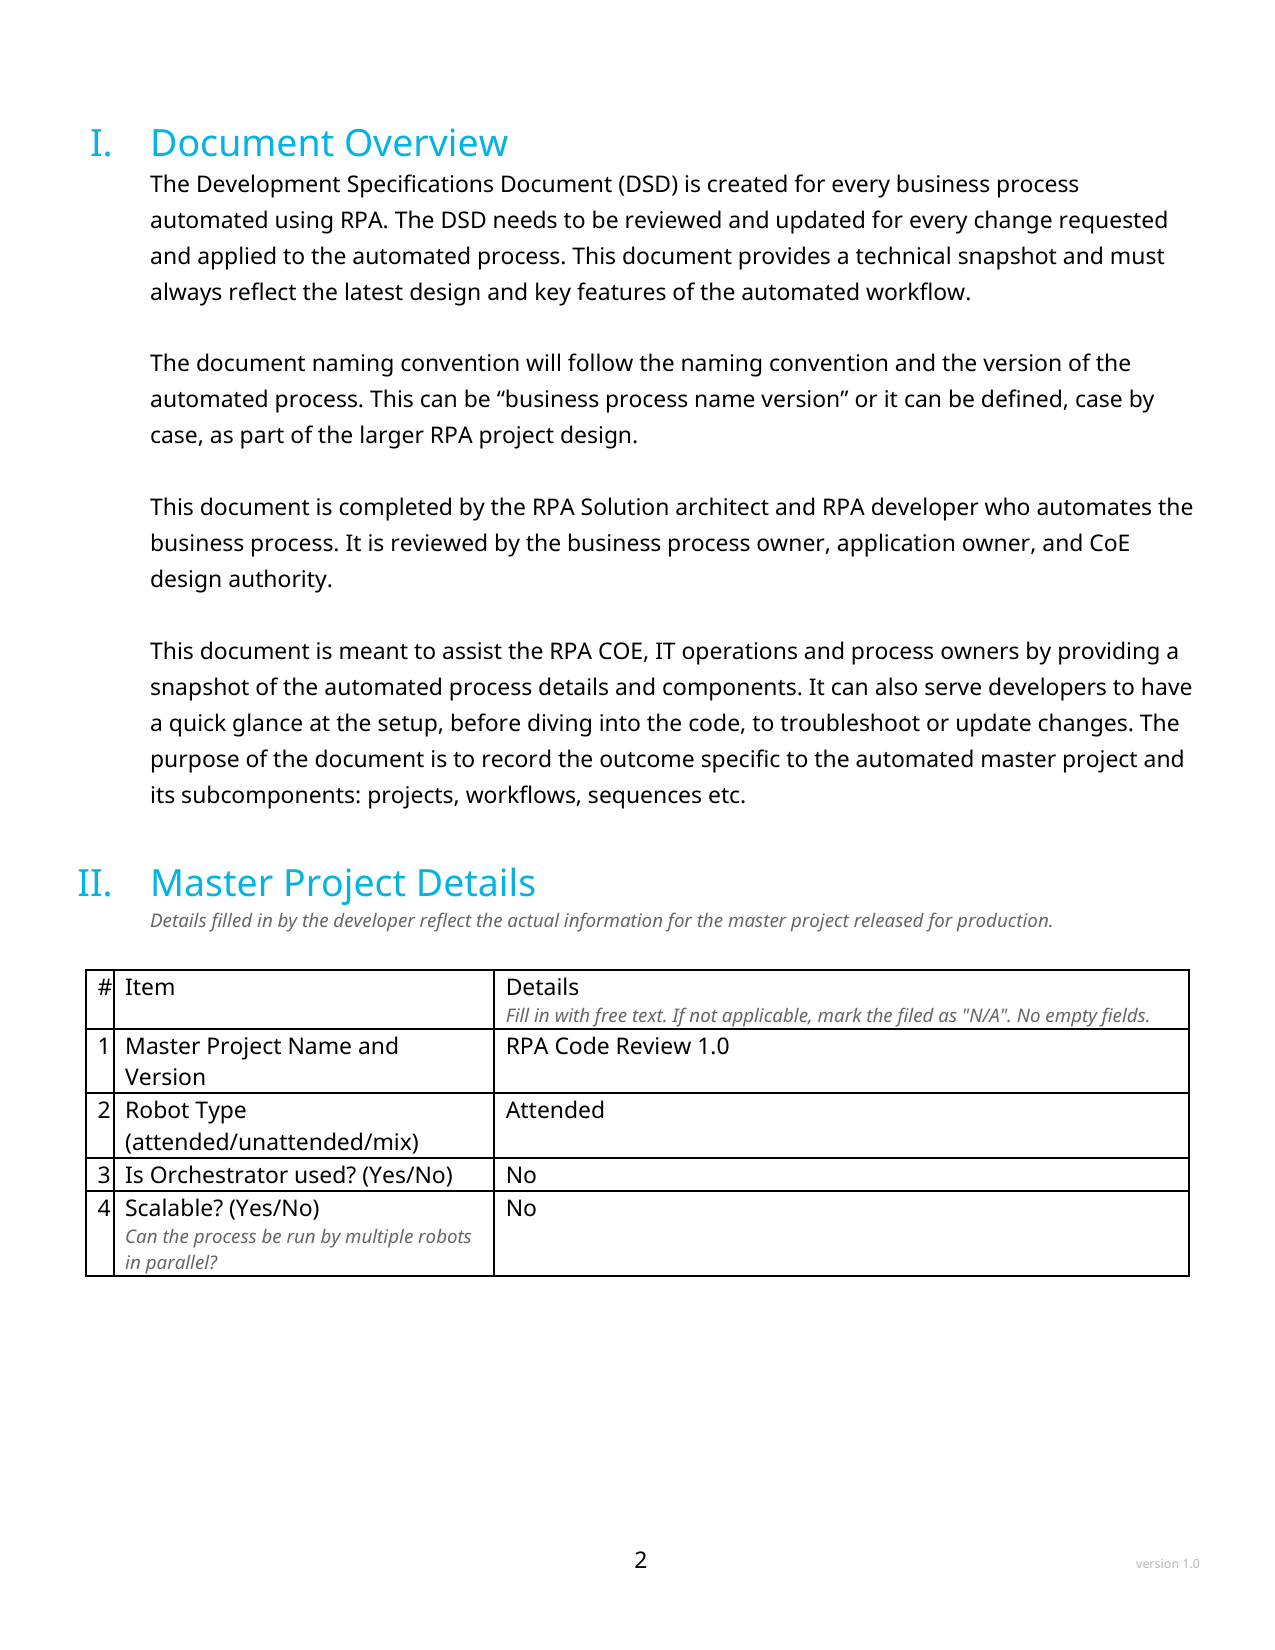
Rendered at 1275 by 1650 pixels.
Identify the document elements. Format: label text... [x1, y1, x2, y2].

table_cell 2 [87, 1094, 113, 1157]
table_cell Scalable? (Yes/No) Can the process be run by multiple robots in parallel? [115, 1192, 493, 1274]
table_cell 3 [102, 1159, 113, 1190]
text This document is completed by the RPA Solution architect and RPA developer who automates the business process. It is reviewed by the business process owner, application owner, and CoE design authority. [150, 491, 1200, 594]
table_cell RPA Code Review 1.0 [495, 1030, 1188, 1092]
table_cell Master Project Name and Version [483, 1030, 493, 1092]
table_cell 4 [87, 1192, 113, 1274]
table_cell No [495, 1192, 1188, 1274]
table_cell Attended [495, 1094, 1188, 1157]
table_cell No [495, 1159, 506, 1190]
table_header Details Fill in with free text. If not applicable, mark the filed as "N/A". No empty fields. [495, 971, 1188, 1028]
subtitle Details filled in by the developer reflect the actual information for the master project released for production. [150, 907, 1200, 933]
table_cell No [1177, 1159, 1188, 1190]
table_cell 1 [87, 1030, 113, 1092]
table_cell 3 [87, 1159, 97, 1190]
table_header Item [115, 971, 493, 1028]
text The Development Specifications Document (DSD) is created for every business process automated using RPA. The DSD needs to be reviewed and updated for every change requested and applied to the automated process. This document provides a technical snapshot and must always reflect the latest design and key features of the automated workflow. [150, 168, 1200, 307]
table_cell Master Project Name and Version [115, 1030, 125, 1092]
subtitle Master Project Details [112, 856, 1200, 907]
text The document naming convention will follow the naming convention and the version of the automated process. This can be “business process name version” or it can be defined, case by case, as part of the larger RPA project design. [150, 347, 1200, 451]
subtitle Document Overview [112, 117, 1200, 168]
table_header # [87, 971, 113, 1028]
text This document is meant to assist the RPA COE, IT operations and process owners by providing a snapshot of the automated process details and components. It can also serve developers to have a quick glance at the setup, before diving into the code, to troubleshoot or update changes. The purpose of the document is to record the outcome specific to the automated master project and its subcomponents: projects, workflows, sequences etc. [150, 635, 1200, 810]
